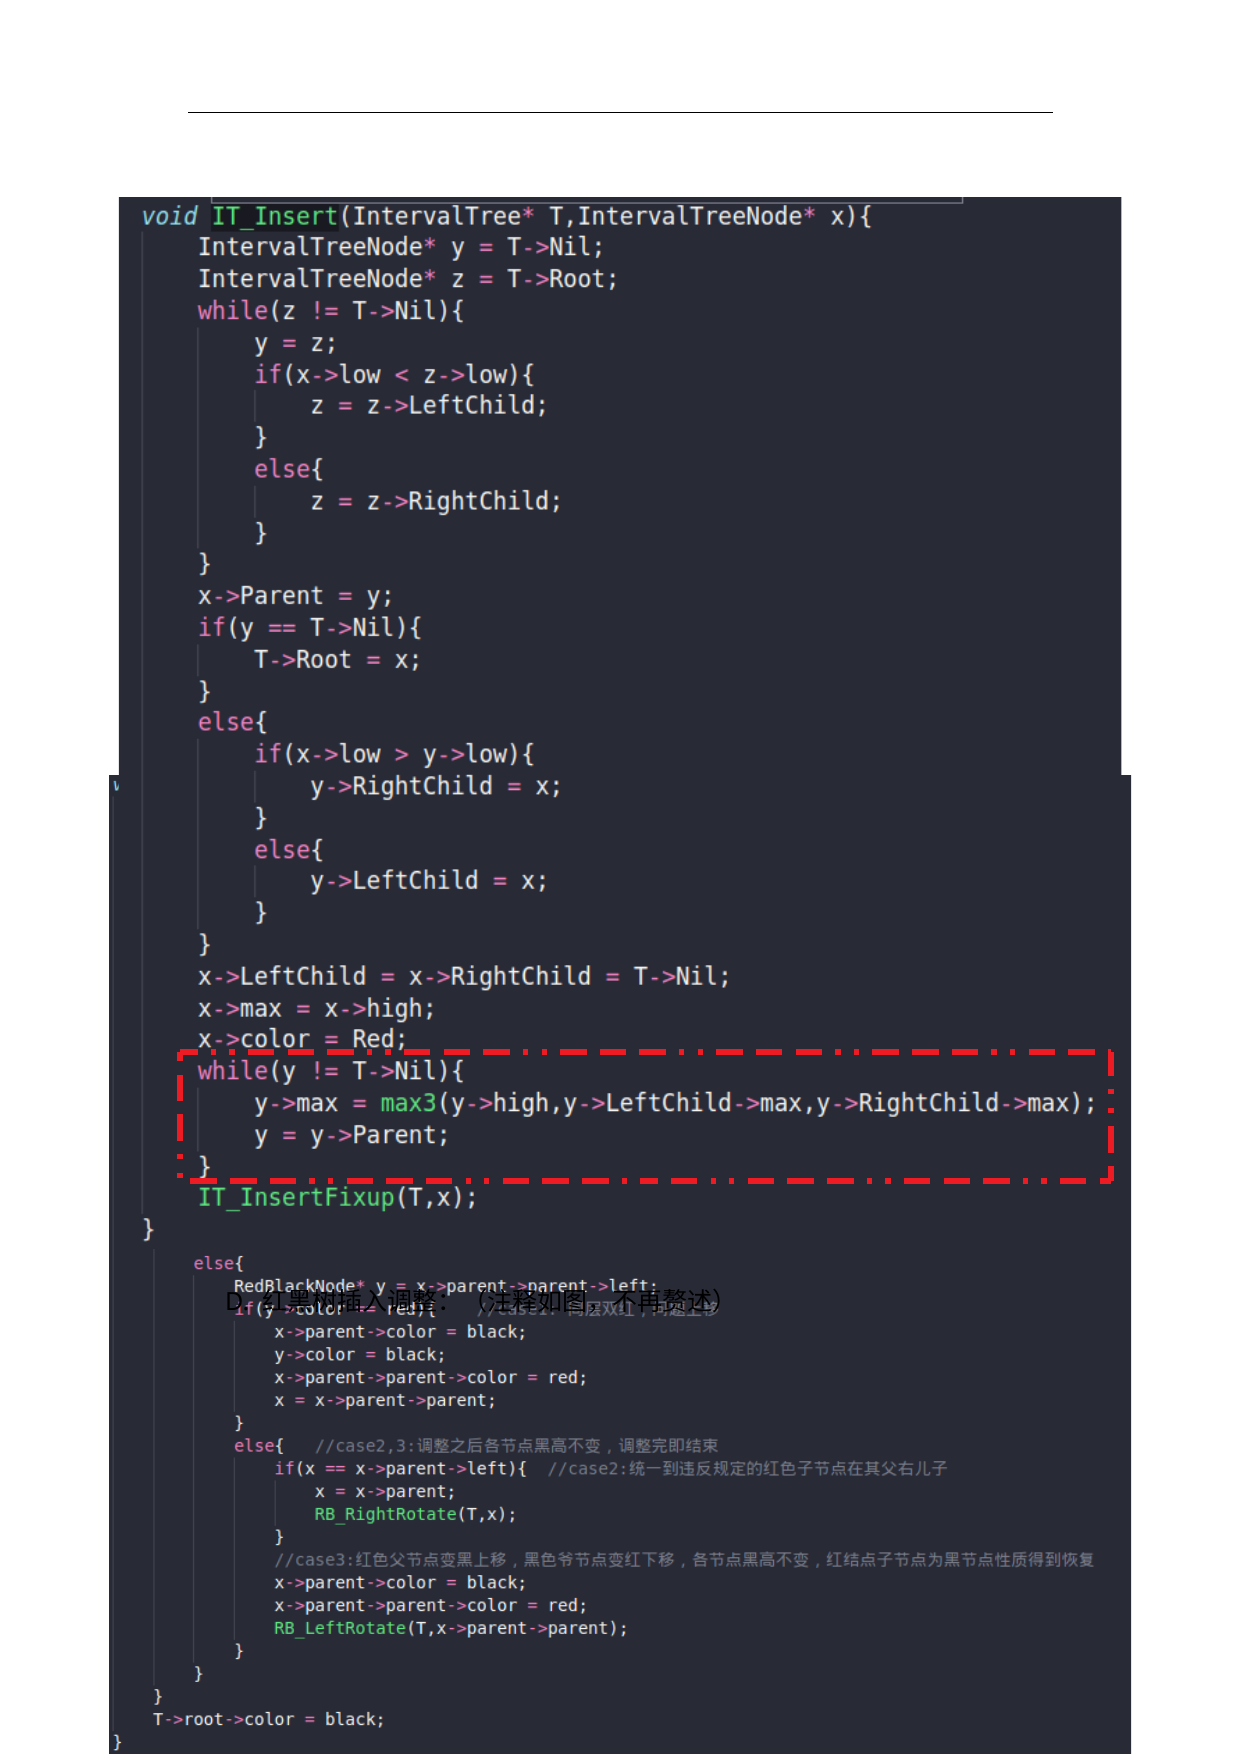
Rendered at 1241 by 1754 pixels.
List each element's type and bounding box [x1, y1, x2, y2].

picture [109, 197, 1132, 1754]
